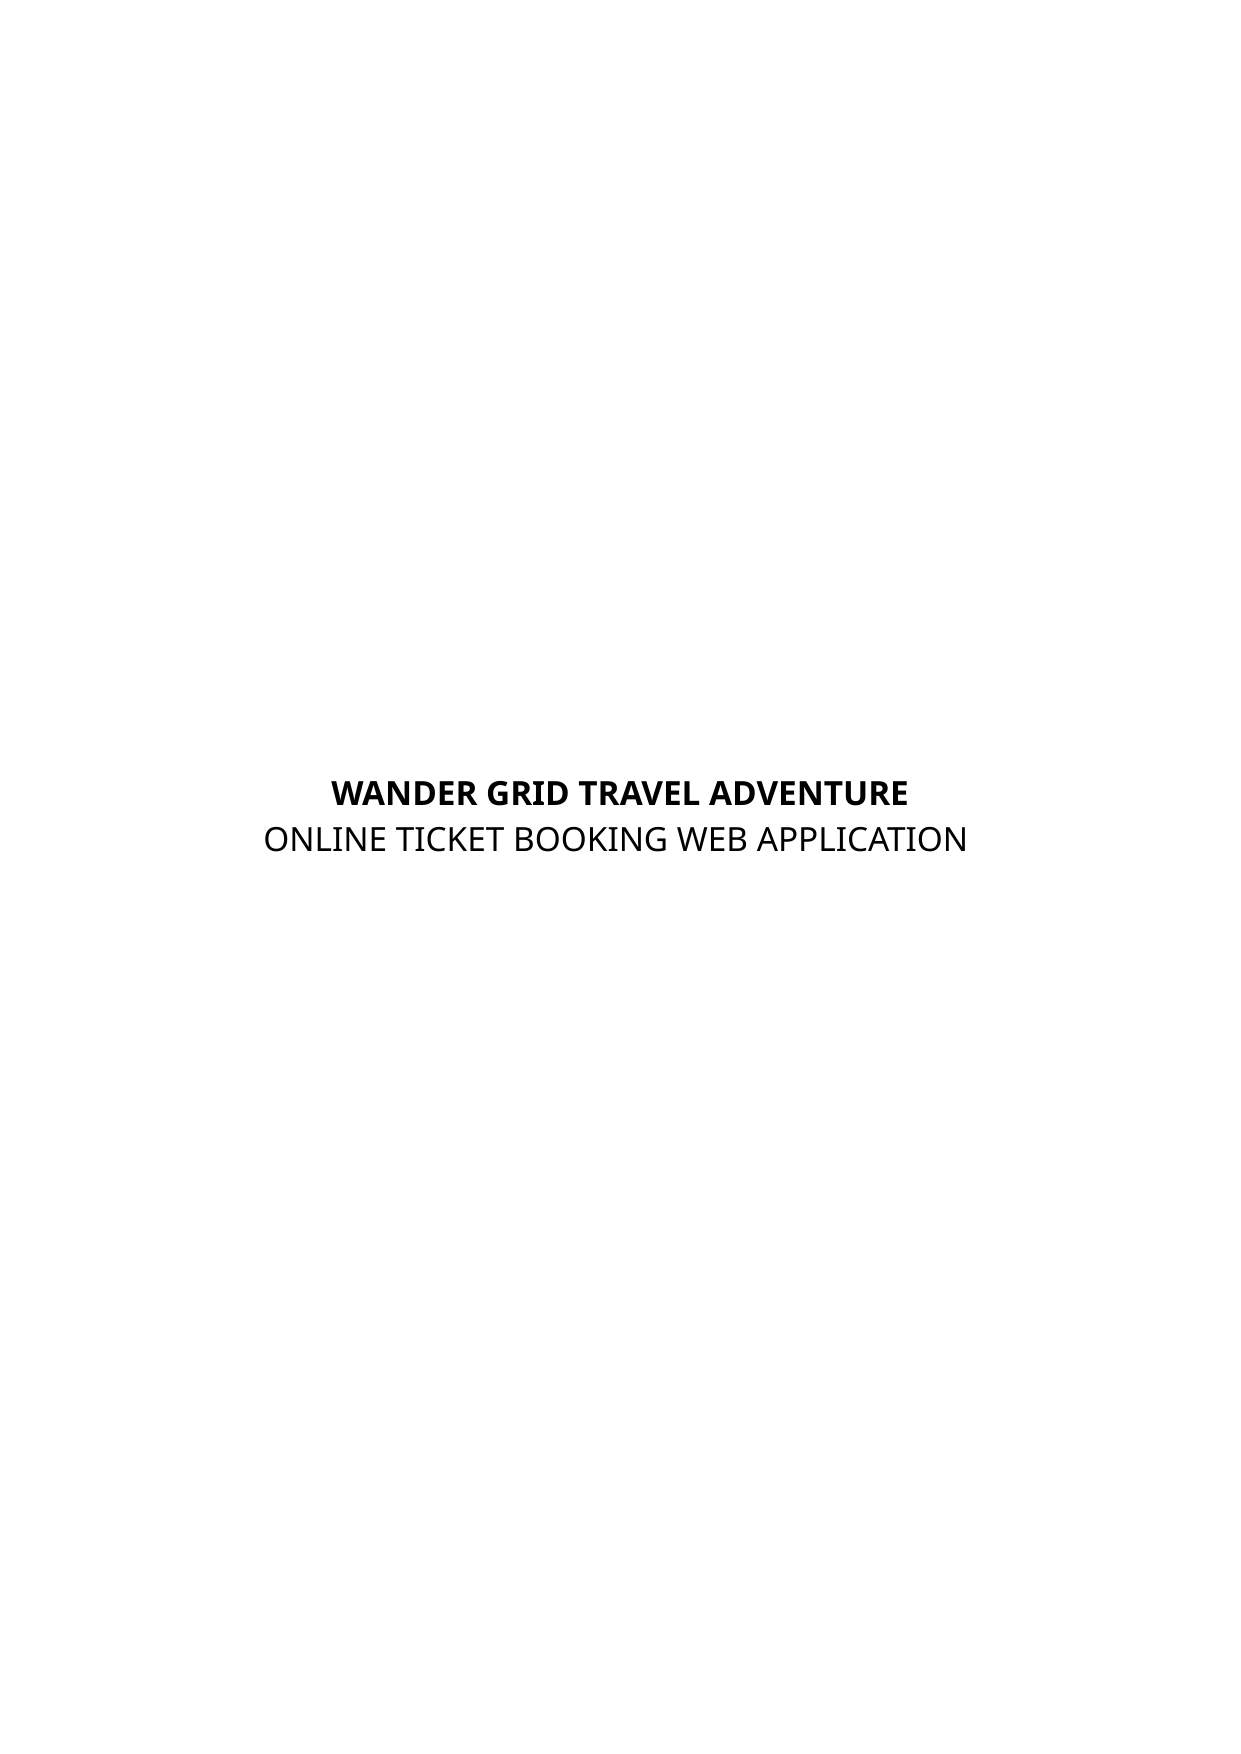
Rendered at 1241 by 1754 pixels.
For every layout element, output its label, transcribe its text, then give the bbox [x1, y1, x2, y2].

text WANDER GRID TRAVEL ADVENTURE [118, 770, 1122, 815]
text ONLINE TICKET BOOKING WEB APPLICATION [118, 815, 1122, 861]
